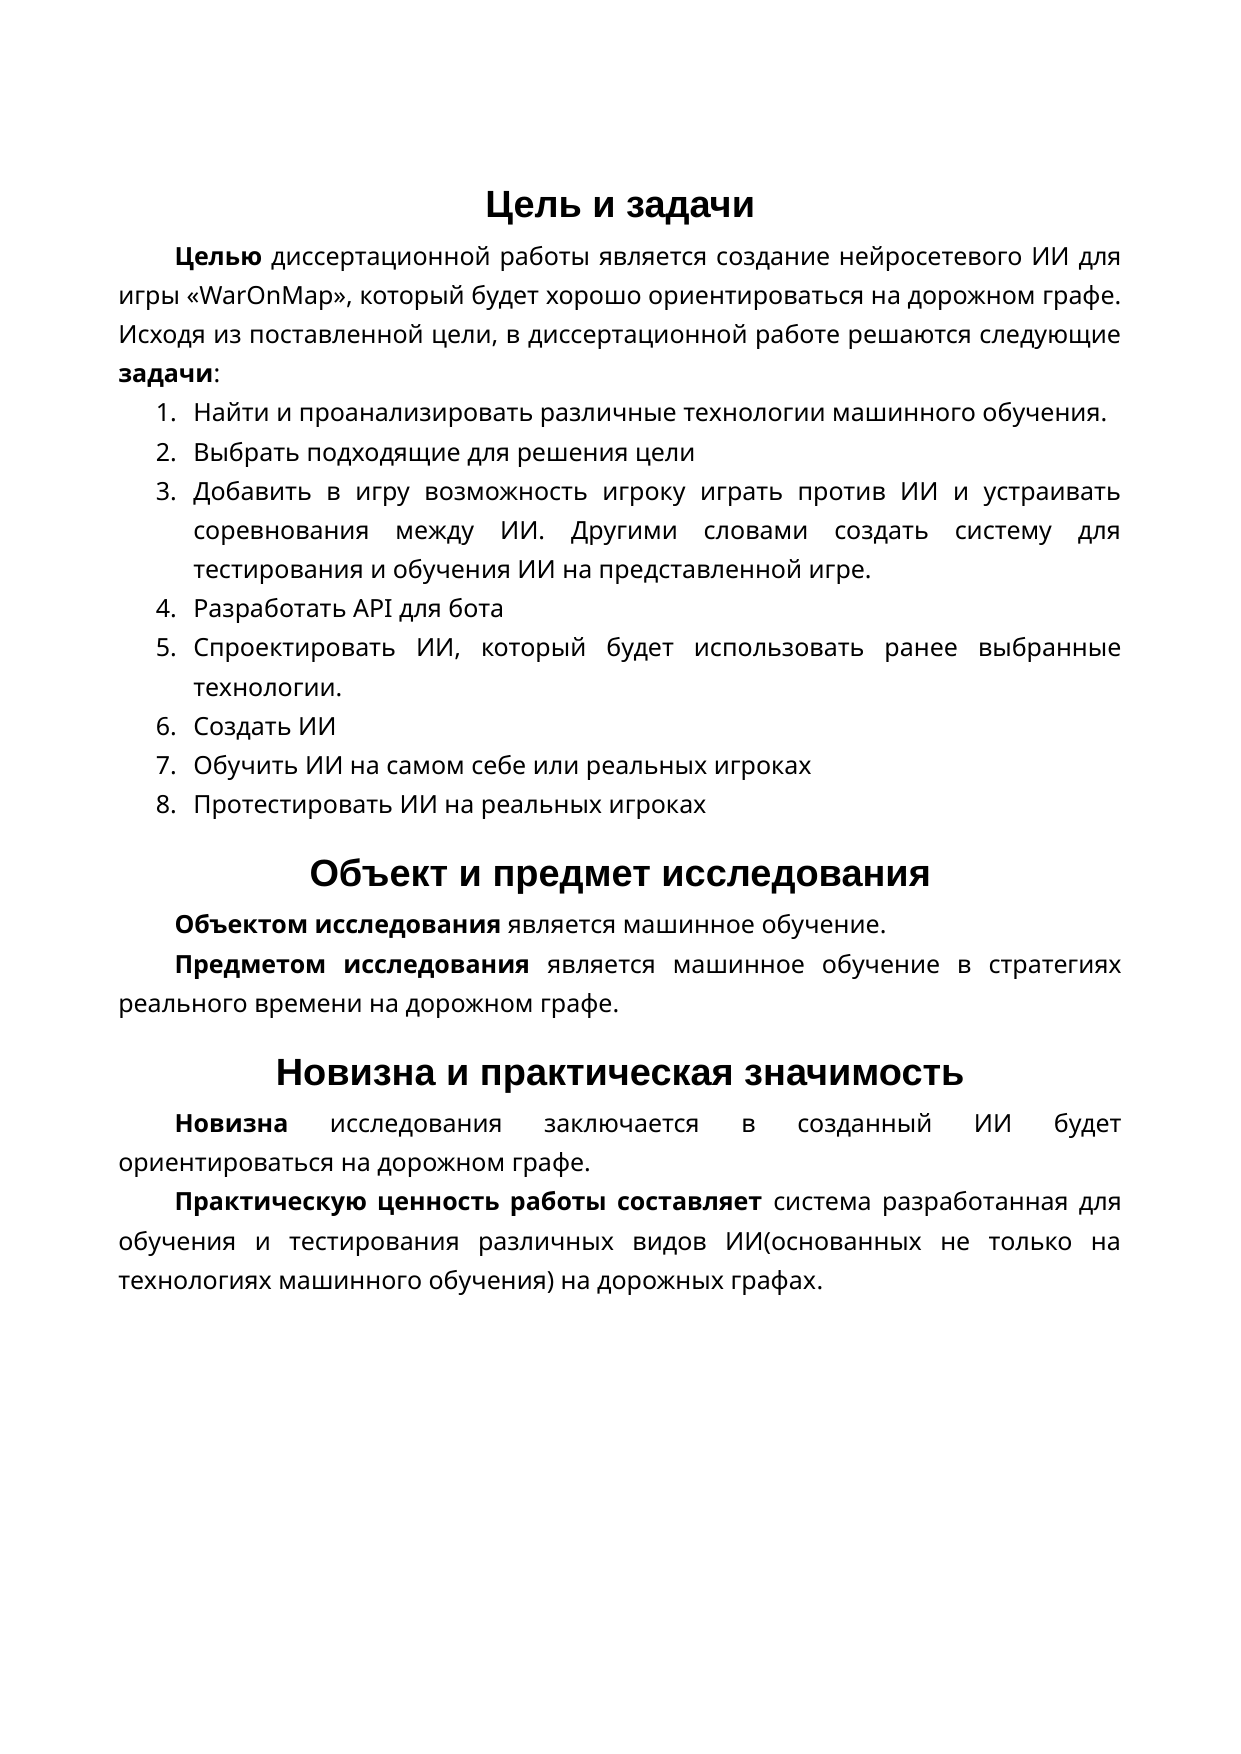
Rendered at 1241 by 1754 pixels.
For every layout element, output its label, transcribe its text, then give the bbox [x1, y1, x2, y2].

subtitle Цель и задачи [118, 182, 1122, 226]
text Целью диссертационной работы является создание нейросетевого ИИ для игры «WarOnMap», который будет хорошо ориентироваться на дорожном графе. Исходя из поставленной цели, в диссертационной работе решаются следующие задачи: [118, 238, 1122, 390]
text Предметом исследования является машинное обучение в стратегиях реального времени на дорожном графе. [118, 946, 1122, 1019]
subtitle Новизна и практическая значимость [118, 1049, 1122, 1093]
text Практическую ценность работы составляет система разработанная для обучения и тестирования различных видов ИИ(основанных не только на технологиях машинного обучения) на дорожных графах. [118, 1184, 1122, 1296]
list Спроектировать ИИ, который будет использовать ранее выбранные технологии. [156, 630, 1122, 703]
list Обучить ИИ на самом себе или реальных игроках [156, 748, 1122, 782]
list Протестировать ИИ на реальных игроках [156, 787, 1122, 821]
list Создать ИИ [156, 708, 1122, 742]
subtitle Объект и предмет исследования [118, 851, 1122, 894]
list Найти и проанализировать различные технологии машинного обучения. [156, 395, 1122, 429]
list Добавить в игру возможность игроку играть против ИИ и устраивать соревнования между ИИ. Другими словами создать систему для тестирования и обучения ИИ на представленной игре. [156, 473, 1122, 586]
list Выбрать подходящие для решения цели [156, 434, 1122, 468]
list Разработать API для бота [156, 591, 1122, 625]
text Объектом исследования является машинное обучение. [118, 907, 1122, 941]
text Новизна исследования заключается в созданный ИИ будет ориентироваться на дорожном графе. [118, 1106, 1122, 1179]
